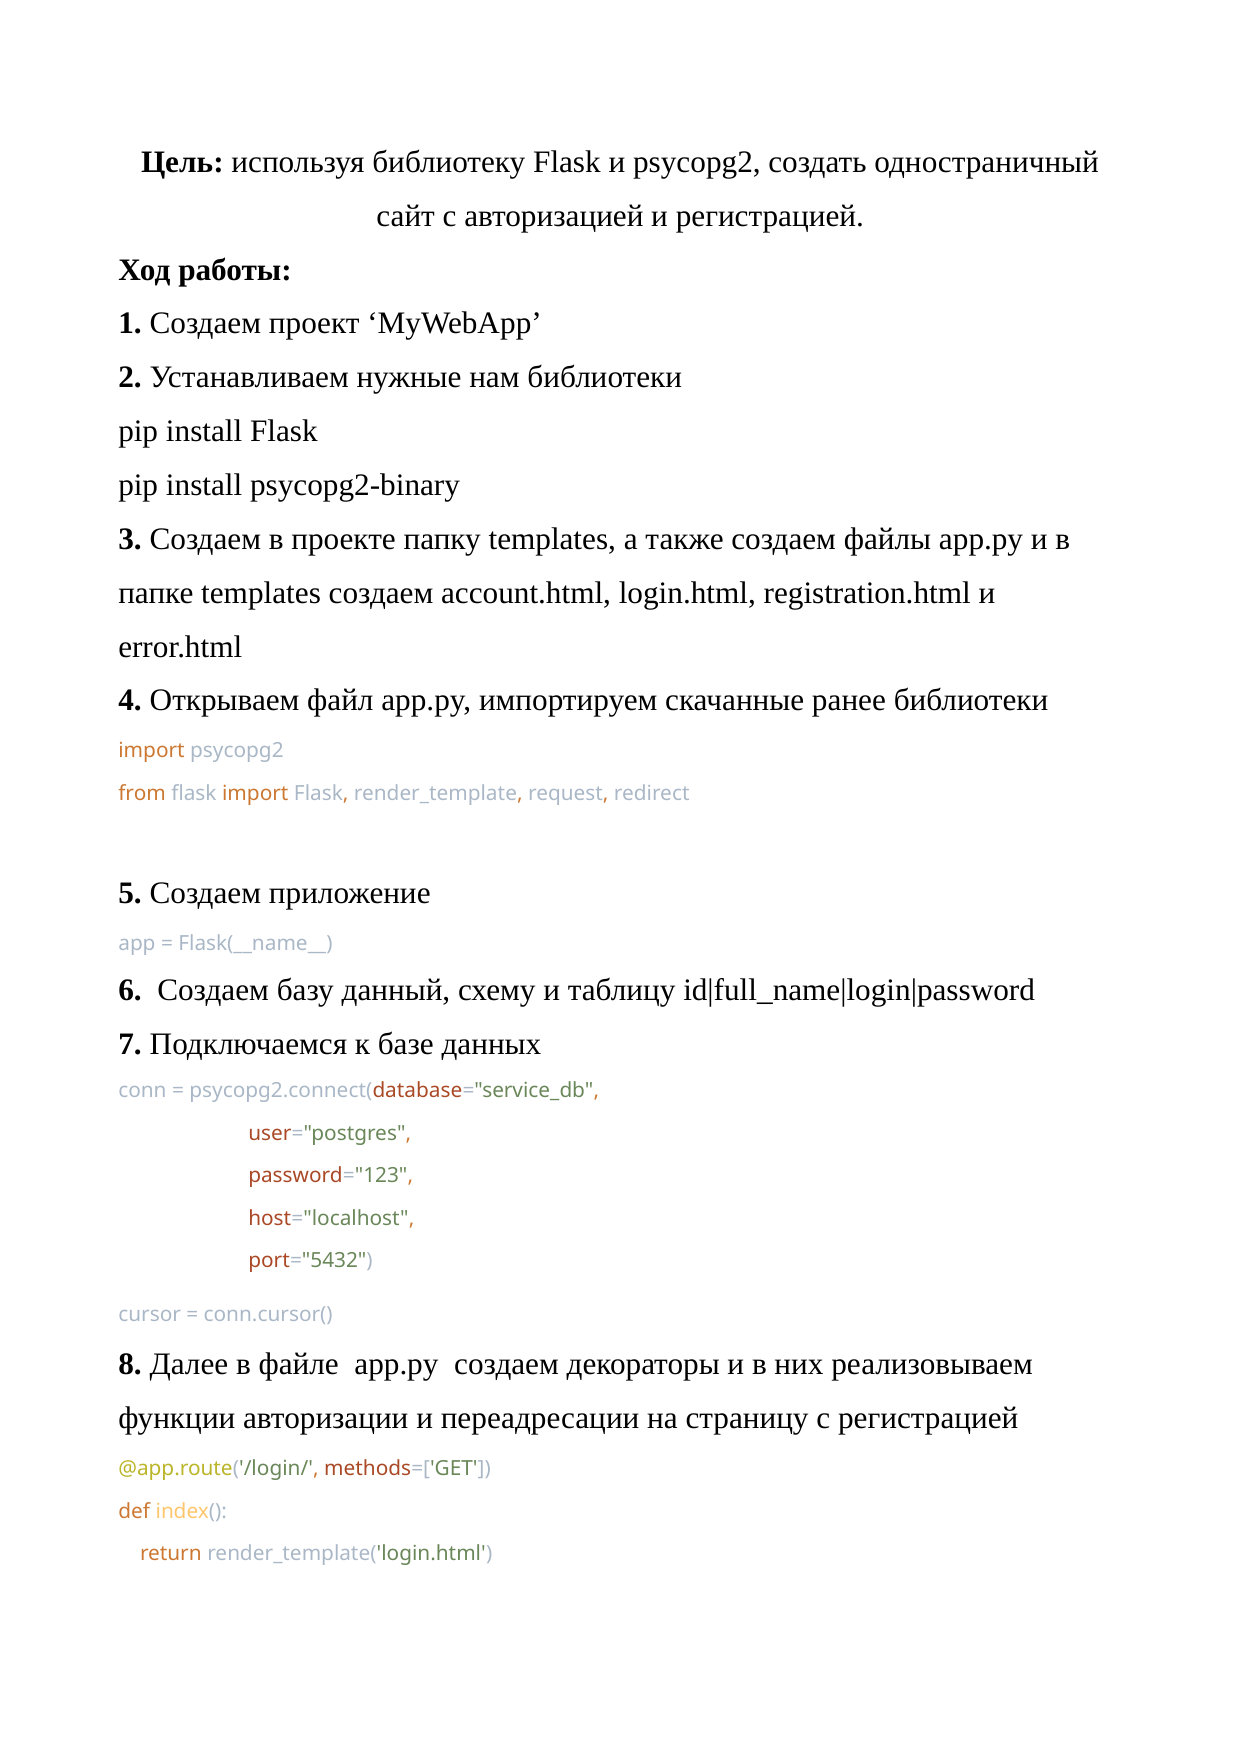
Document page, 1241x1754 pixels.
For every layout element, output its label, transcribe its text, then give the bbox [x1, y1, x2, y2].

text 6. Создаем базу данный, схему и таблицу id|full_name|login|password [118, 971, 1122, 1007]
text app = Flask(__name__) [118, 928, 1122, 957]
text pip install psycopg2-binary [118, 466, 1122, 502]
text import psycopg2 from flask import Flask, render_template, request, redirect [118, 736, 1122, 807]
text Ход работы: [118, 251, 1122, 287]
text Цель: используя библиотеку Flask и psycopg2, создать одностраничный сайт с авторизацией и регистрацией. [118, 143, 1122, 233]
text 8. Далее в файле app.py создаем декораторы и в них реализовываем функции авторизации и переадресации на страницу с регистрацией [118, 1346, 1122, 1435]
text 2. Устанавливаем нужные нам библиотеки pip install Flask [118, 358, 1122, 448]
text 4. Открываем файл app.py, импортируем скачанные ранее библиотеки [118, 682, 1122, 718]
text @app.route('/login/', methods=['GET']) def index(): return render_template('login.html') [118, 1453, 1122, 1621]
text 7. Подключаемся к базе данных conn = psycopg2.connect(database="service_db", user="postgres", password="123", host="localhost", port="5432") cursor = conn.cursor() [118, 1025, 1122, 1328]
text 1. Создаем проект ‘MyWebApp’ [118, 305, 1122, 341]
text 5. Создаем приложение [118, 874, 1122, 911]
text 3. Создаем в проекте папку templates, а также создаем файлы app.py и в папке templates создаем account.html, login.html, registration.html и error.html [118, 520, 1122, 664]
